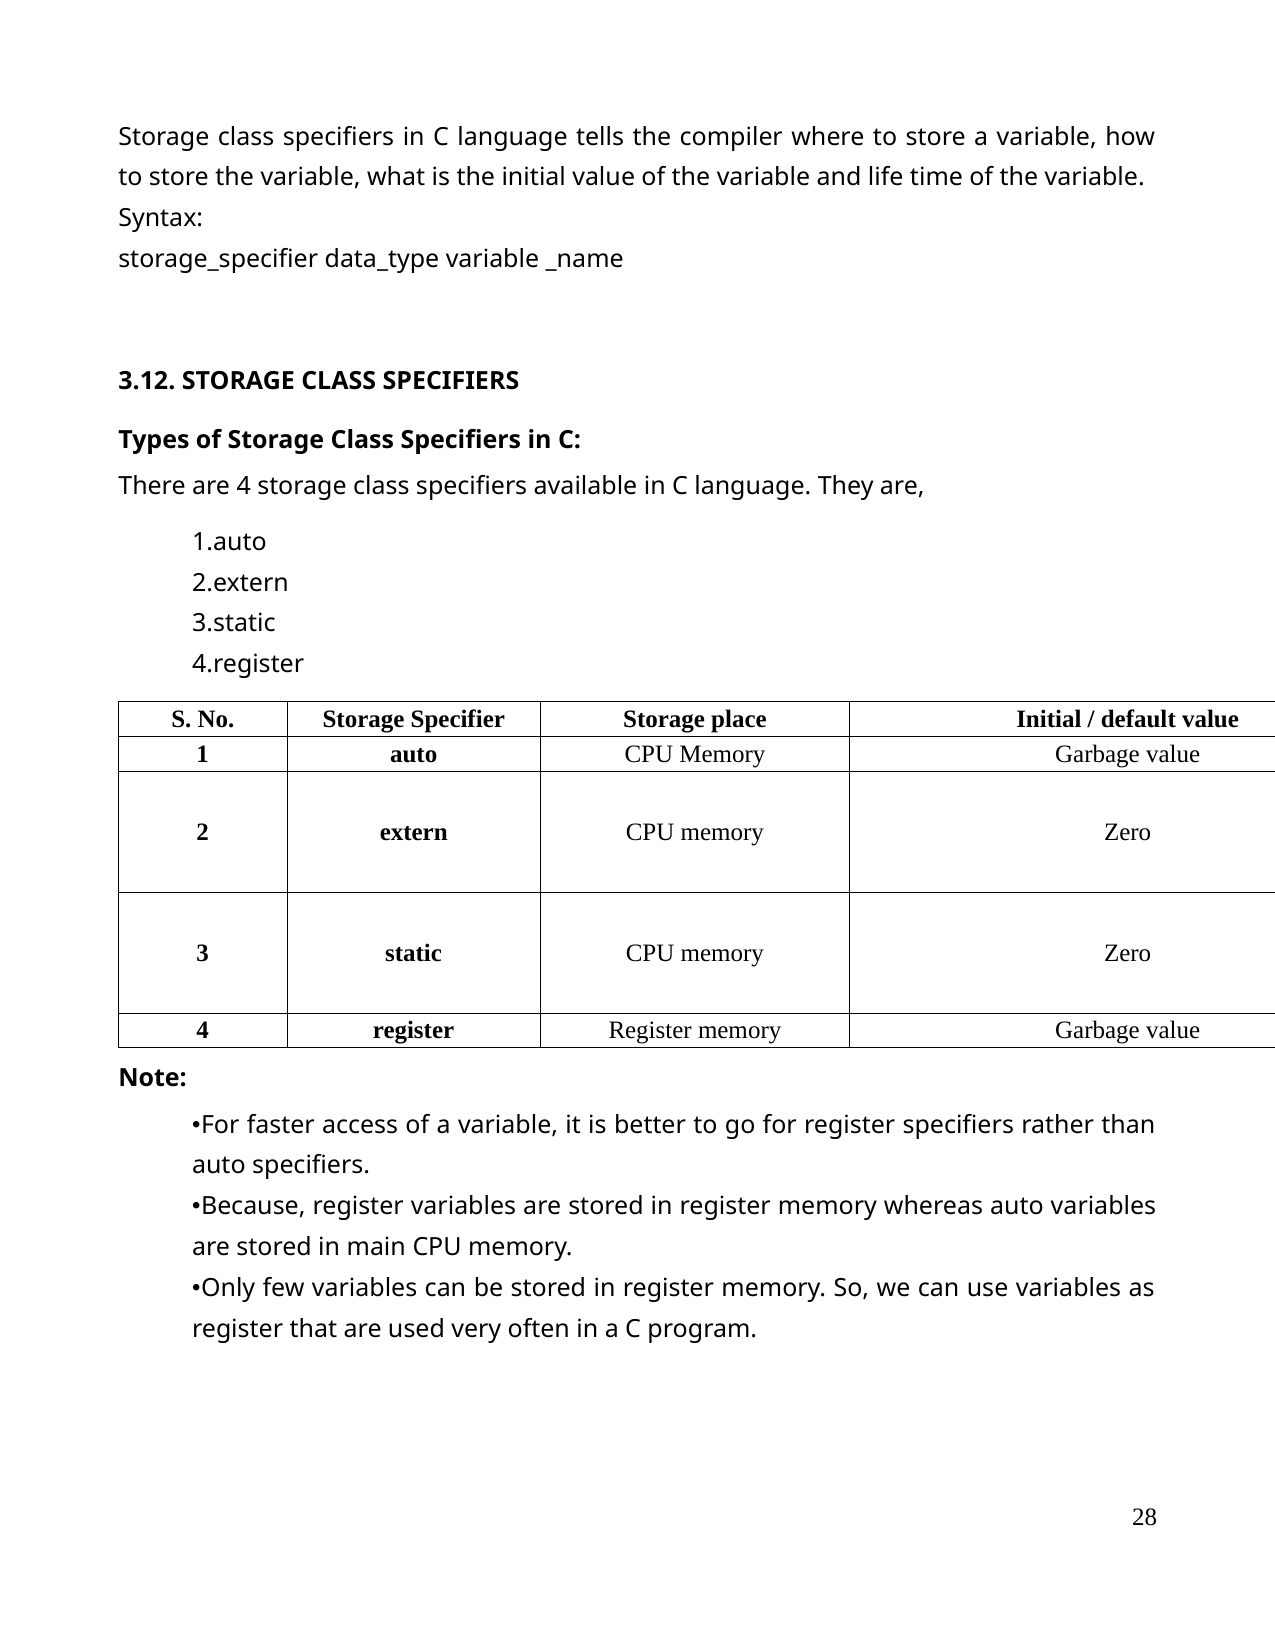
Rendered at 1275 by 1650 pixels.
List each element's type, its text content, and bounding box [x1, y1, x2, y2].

subtitle Note: [118, 1060, 1157, 1094]
table_cell 4 [119, 1014, 287, 1047]
list extern [118, 564, 1157, 598]
list register [118, 646, 1157, 680]
list static [118, 605, 1157, 639]
subtitle Types of Storage Class Specifiers in C: [118, 421, 1157, 455]
table_cell auto [288, 737, 540, 771]
text There are 4 storage class specifiers available in C language. They are, [118, 468, 1157, 502]
subtitle 3.12. STORAGE CLASS SPECIFIERS [118, 362, 1157, 396]
table_cell 1 [119, 737, 287, 771]
list For faster access of a variable, it is better to go for register specifiers rather than auto specifiers. [118, 1106, 1157, 1181]
table_header Storage Specifier [288, 702, 540, 736]
table_cell Garbage value [850, 737, 1275, 771]
table_cell Zero [850, 893, 1275, 1012]
table_header S. No. [119, 702, 287, 736]
table_cell CPU memory [541, 772, 849, 892]
table_cell Register memory [541, 1014, 849, 1047]
list auto [118, 523, 1157, 557]
table_cell static [288, 893, 540, 1012]
table_header Storage place [541, 702, 849, 736]
table_cell CPU memory [541, 893, 849, 1012]
table_cell 3 [119, 893, 287, 1012]
text Storage class specifiers in C language tells the compiler where to store a variable, how to store the variable, what is the initial value of the variable and life time of the variable. [118, 118, 1157, 193]
table_cell register [288, 1014, 540, 1047]
text Syntax: storage_specifier data_type variable _name [118, 200, 1157, 275]
table_cell 2 [119, 772, 287, 892]
table_cell Garbage value [850, 1014, 1275, 1047]
list Because, register variables are stored in register memory whereas auto variables are stored in main CPU memory. [118, 1188, 1157, 1263]
table_header Initial / default value [850, 702, 1275, 736]
table_cell extern [288, 772, 540, 892]
list Only few variables can be stored in register memory. So, we can use variables as register that are used very often in a C program. [118, 1270, 1157, 1344]
table_cell CPU Memory [541, 737, 849, 771]
table_cell Zero [850, 772, 1275, 892]
